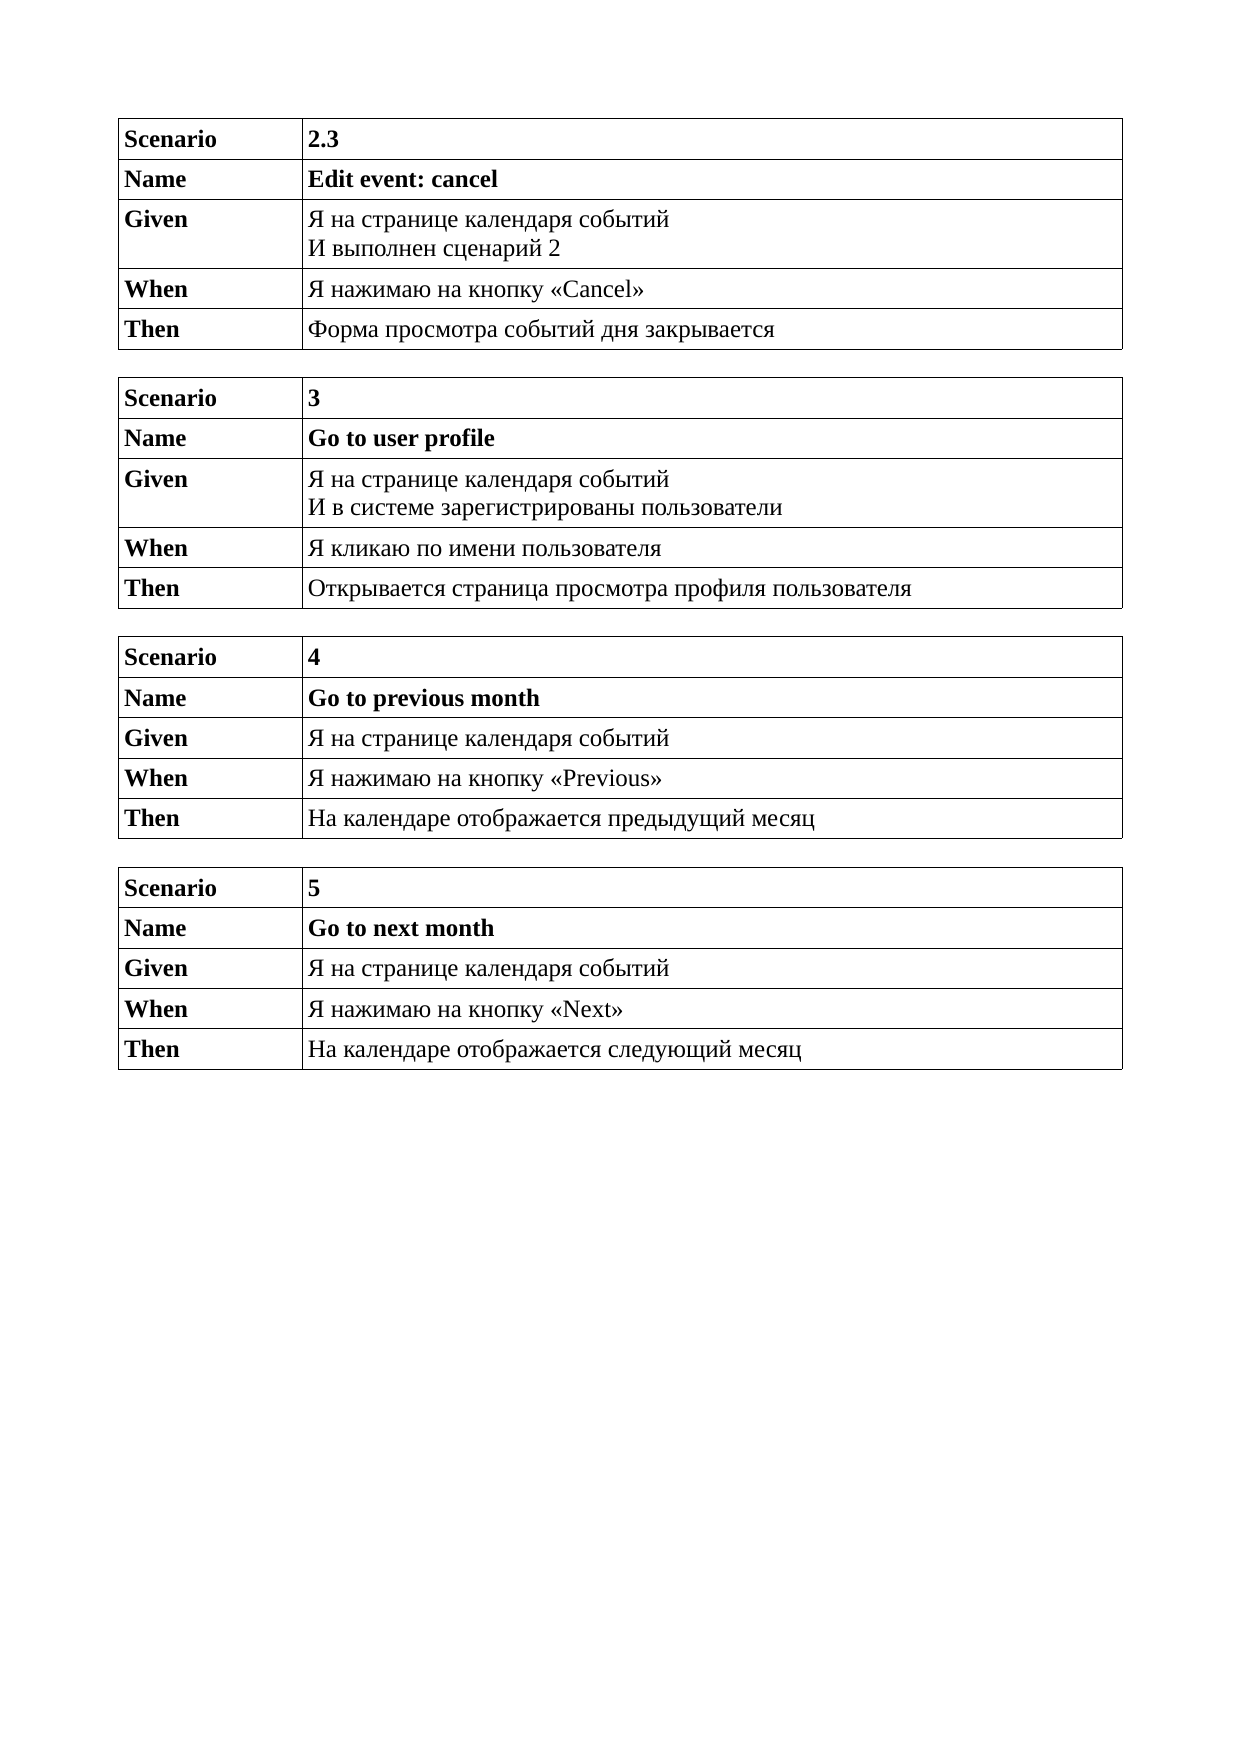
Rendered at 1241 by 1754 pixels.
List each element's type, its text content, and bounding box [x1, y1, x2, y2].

table_cell Открывается страница просмотра профиля пользователя [303, 568, 1122, 608]
table_cell Go to next month [303, 908, 1122, 947]
table_header Scenario [119, 637, 302, 677]
table_cell When [119, 528, 302, 567]
table_header Scenario [119, 868, 302, 907]
table_cell Name [119, 678, 302, 717]
table_cell Я нажимаю на кнопку «Cancel» [303, 269, 1122, 308]
table_header 2.3 [303, 119, 1122, 158]
table_cell Я на странице календаря событий И выполнен сценарий 2 [303, 200, 1122, 268]
table_cell When [119, 989, 302, 1028]
table_cell Go to user profile [303, 419, 1122, 458]
table_cell Name [119, 160, 302, 199]
table_cell Форма просмотра событий дня закрывается [303, 309, 1122, 348]
table_cell When [119, 759, 302, 798]
table_header 3 [303, 378, 1122, 418]
table_cell Name [119, 908, 302, 947]
table_cell When [119, 269, 302, 308]
table_cell Then [119, 799, 302, 838]
table_cell Edit event: cancel [303, 160, 1122, 199]
table_cell Given [119, 718, 302, 757]
table_header 5 [303, 868, 1122, 907]
table_header 4 [303, 637, 1122, 677]
table_cell Я на странице календаря событий [303, 949, 1122, 988]
table_cell Я нажимаю на кнопку «Next» [303, 989, 1122, 1028]
table_cell Then [119, 309, 302, 348]
table_cell Then [119, 568, 302, 608]
table_cell Given [119, 949, 302, 988]
table_cell Я на странице календаря событий И в системе зарегистрированы пользователи [303, 459, 1122, 527]
table_cell Given [119, 459, 302, 527]
table_cell Я нажимаю на кнопку «Previous» [303, 759, 1122, 798]
table_cell Name [119, 419, 302, 458]
table_cell На календаре отображается следующий месяц [303, 1029, 1122, 1068]
table_cell Я кликаю по имени пользователя [303, 528, 1122, 567]
table_header Scenario [119, 119, 302, 158]
table_cell На календаре отображается предыдущий месяц [303, 799, 1122, 838]
table_cell Я на странице календаря событий [303, 718, 1122, 757]
table_cell Go to previous month [303, 678, 1122, 717]
table_cell Then [119, 1029, 302, 1068]
table_cell Given [119, 200, 302, 268]
table_header Scenario [119, 378, 302, 418]
